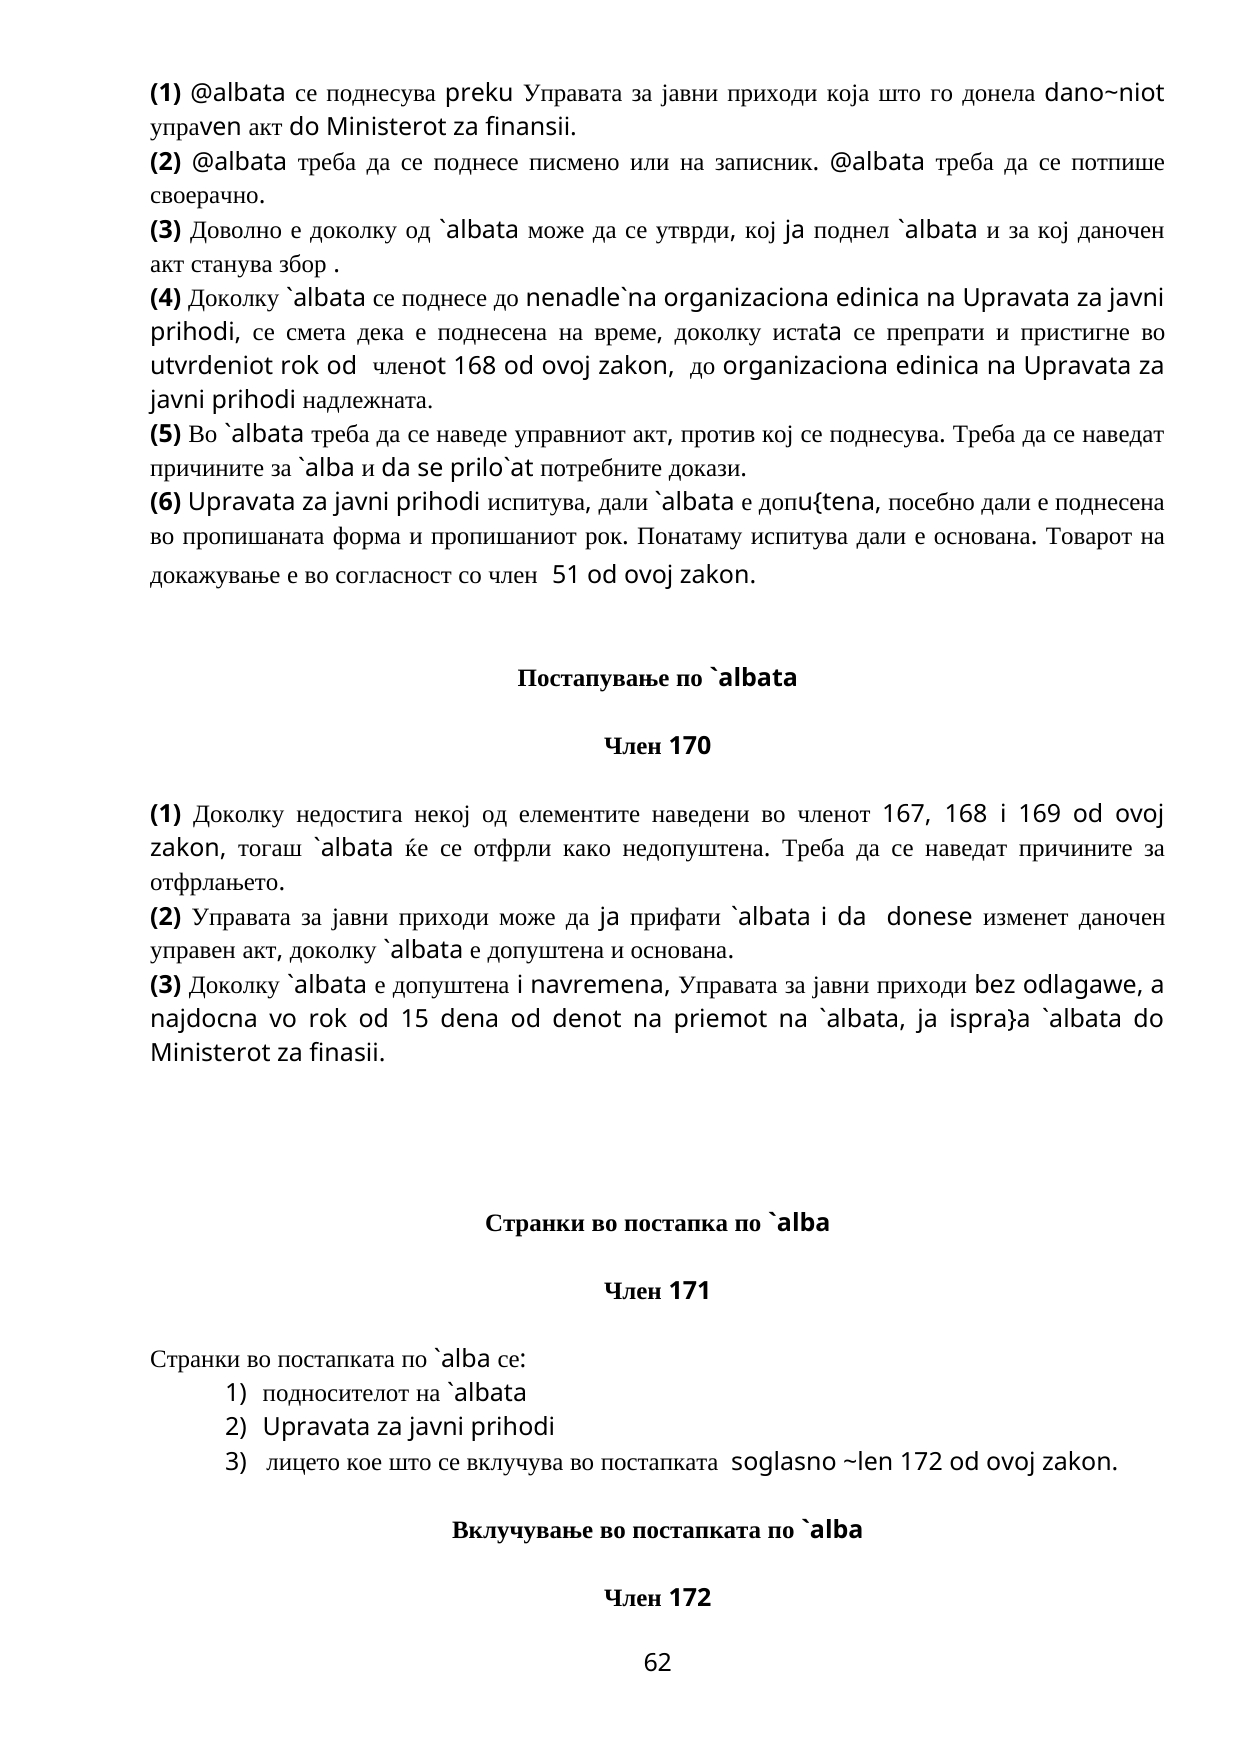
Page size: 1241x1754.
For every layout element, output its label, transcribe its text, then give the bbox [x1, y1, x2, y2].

text (4) Доколку `albata се поднесе до nenadle`na organizaciona edinica na Upravata za javni prihodi, се смета дека е поднесенa на време, доколку истata се препрати и пристигне во utvrdeniot rok od членot 168 od ovoj zakon, до organizaciona edinica na Upravata za javni prihodi надлежната. [150, 279, 1165, 416]
text (3) Доколку `albata е допуштенa i navremena, Управата за јавни приходи bez odlagawe, a najdocna vo rok od 15 dena od denot na priemot na `albata, ja ispra}a `albata do Ministerot za finasii. [150, 966, 1165, 1068]
text Член 172 [150, 1579, 1165, 1613]
text Член 171 [150, 1273, 1165, 1307]
text Вклучување во постапката по `alba [150, 1511, 1165, 1545]
text (2) @albata треба да се поднесе писмено или на записник. @albata треба да се потпише своерачно. [150, 143, 1165, 211]
text (2) Управата за јавни приходи може да ja прифати `albata i da donese изменет даночен управен акт, доколку `albata е допуштенa и основанa. [150, 898, 1165, 966]
list подносителот на `albata [225, 1375, 1165, 1409]
text Постапување по `albata [150, 660, 1165, 694]
text (3) Доволно е доколку од `albata може да се утврди, кој ja поднел `albata и за кој даночен акт станува збор . [150, 211, 1165, 279]
text Странки во постапката по `alba се: [150, 1341, 1165, 1375]
text Член 170 [150, 728, 1165, 762]
text (6) Upravata za javni prihodi испитува, дали `albata е допu{tena, посебно дали е поднесенa во пропишаната форма и пропишаниот рок. Понатаму испитува дали е основанa. Товарот на докажување е во согласност со член 51 od ovoj zakon. [150, 484, 1165, 592]
text Странки во постапка по `alba [150, 1205, 1165, 1239]
text (1) @albata се поднесува preku Управата за јавни приходи која што го донела dano~niot упраven акт do Ministerot za finansii. [150, 75, 1165, 143]
text (5) Во `albata треба да се наведе управниот акт, против кој се поднесува. Треба да се наведат причините за `alba и da se prilo`at потребните докази. [150, 416, 1165, 484]
text (1) Доколку недостига некој од елементите наведени во членот 167, 168 i 169 od ovoj zakon, тогаш `albata ќе се отфрли како недопуштенa. Треба да се наведат причините за отфрлањето. [150, 796, 1165, 898]
list Upravata za javni prihodi [225, 1409, 1165, 1443]
text 3) лицето кое што се вклучува во постапката soglasno ~len 172 od ovoj zakon. [225, 1443, 1165, 1477]
